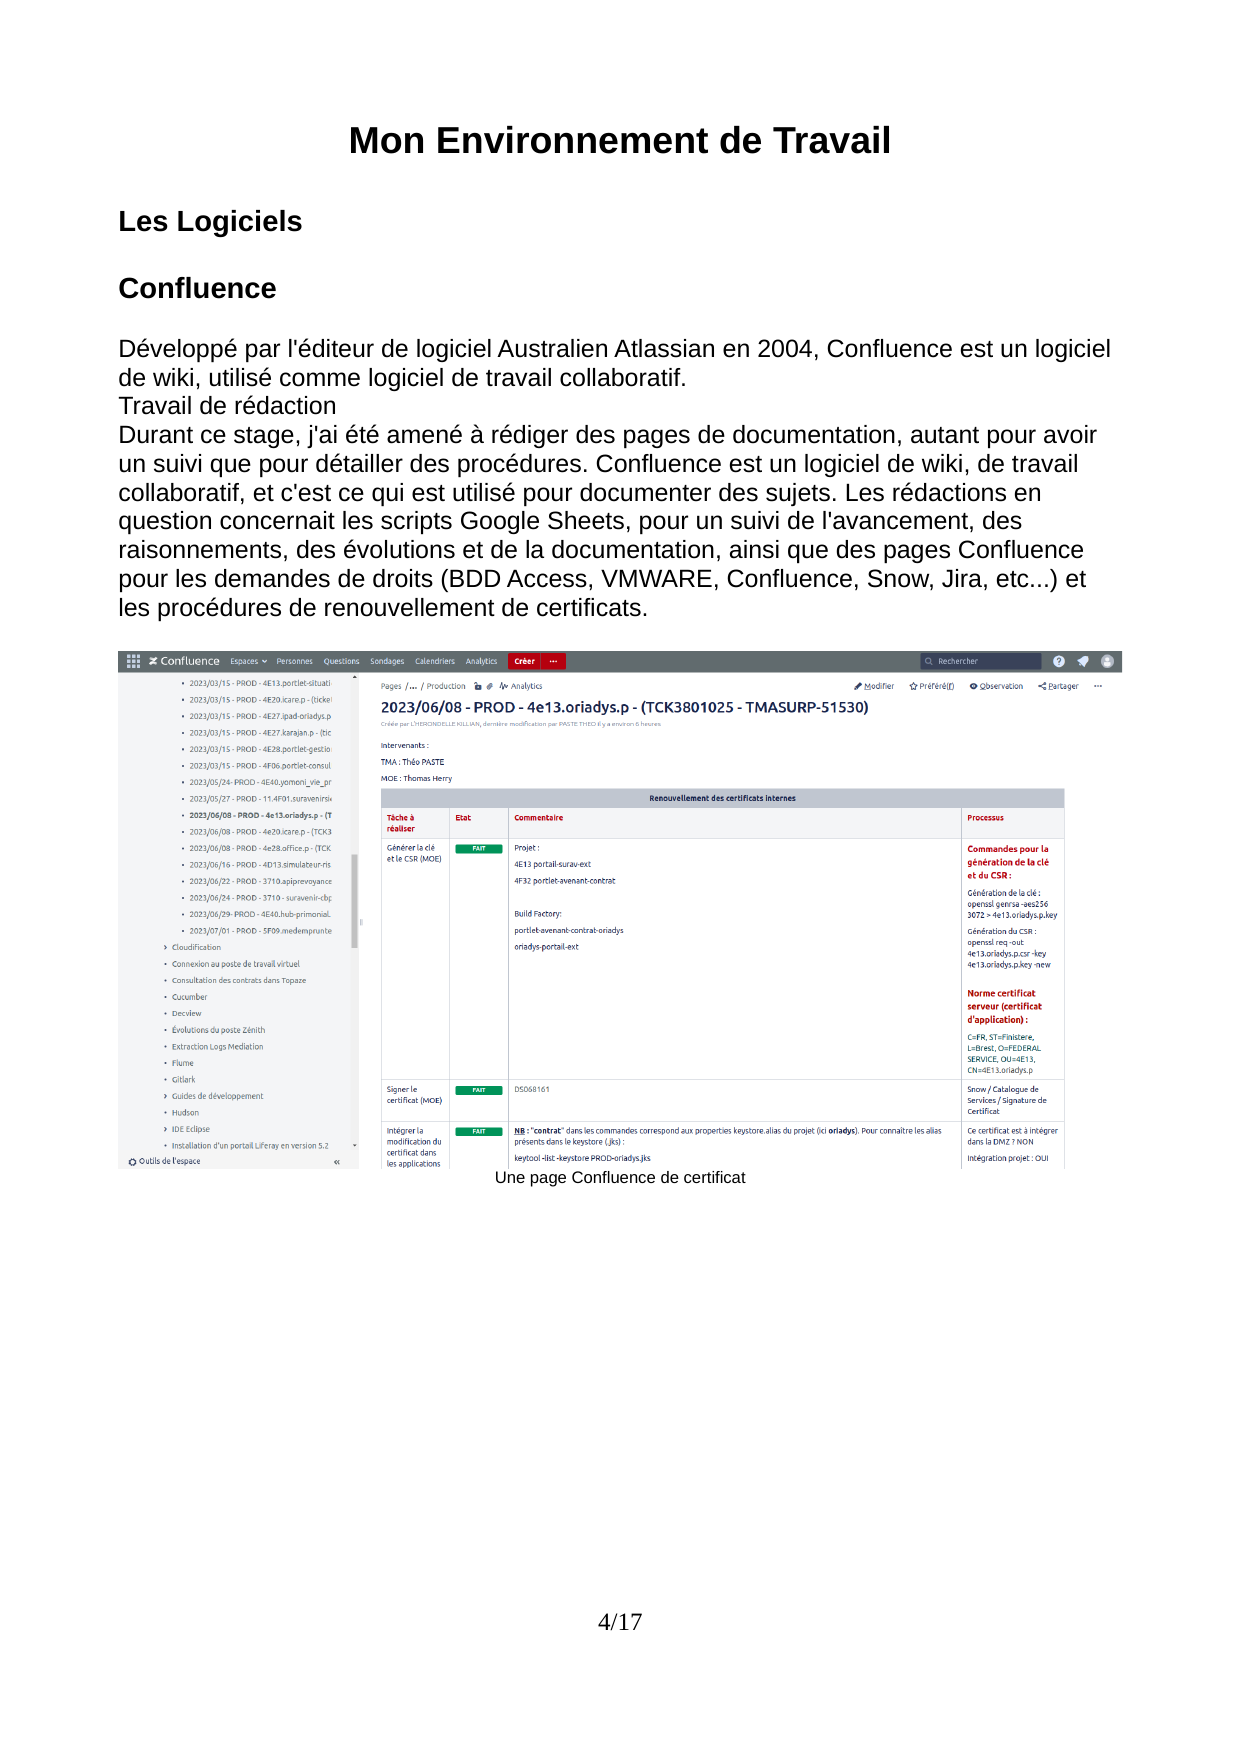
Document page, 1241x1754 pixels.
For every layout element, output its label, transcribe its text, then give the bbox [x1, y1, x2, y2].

text Développé par l'éditeur de logiciel Australien Atlassian en 2004, Confluence est un logiciel de wiki, utilisé comme logiciel de travail collaboratif. [118, 334, 1122, 391]
picture [118, 651, 1123, 1169]
text Une page Confluence de certificat [118, 1169, 1122, 1187]
text Les Logiciels [118, 204, 1122, 238]
text Confluence [118, 271, 1122, 305]
subtitle Travail de rédaction [118, 391, 1122, 420]
text Mon Environnement de Travail [118, 118, 1122, 161]
text Durant ce stage, j'ai été amené à rédiger des pages de documentation, autant pour avoir un suivi que pour détailler des procédures. Confluence est un logiciel de wiki, de travail collaboratif, et c'est ce qui est utilisé pour documenter des sujets. Les rédactions en question concernait les scripts Google Sheets, pour un suivi de l'avancement, des raisonnements, des évolutions et de la documentation, ainsi que des pages Confluence pour les demandes de droits (BDD Access, VMWARE, Confluence, Snow, Jira, etc...) et les procédures de renouvellement de certificats. [118, 420, 1122, 621]
